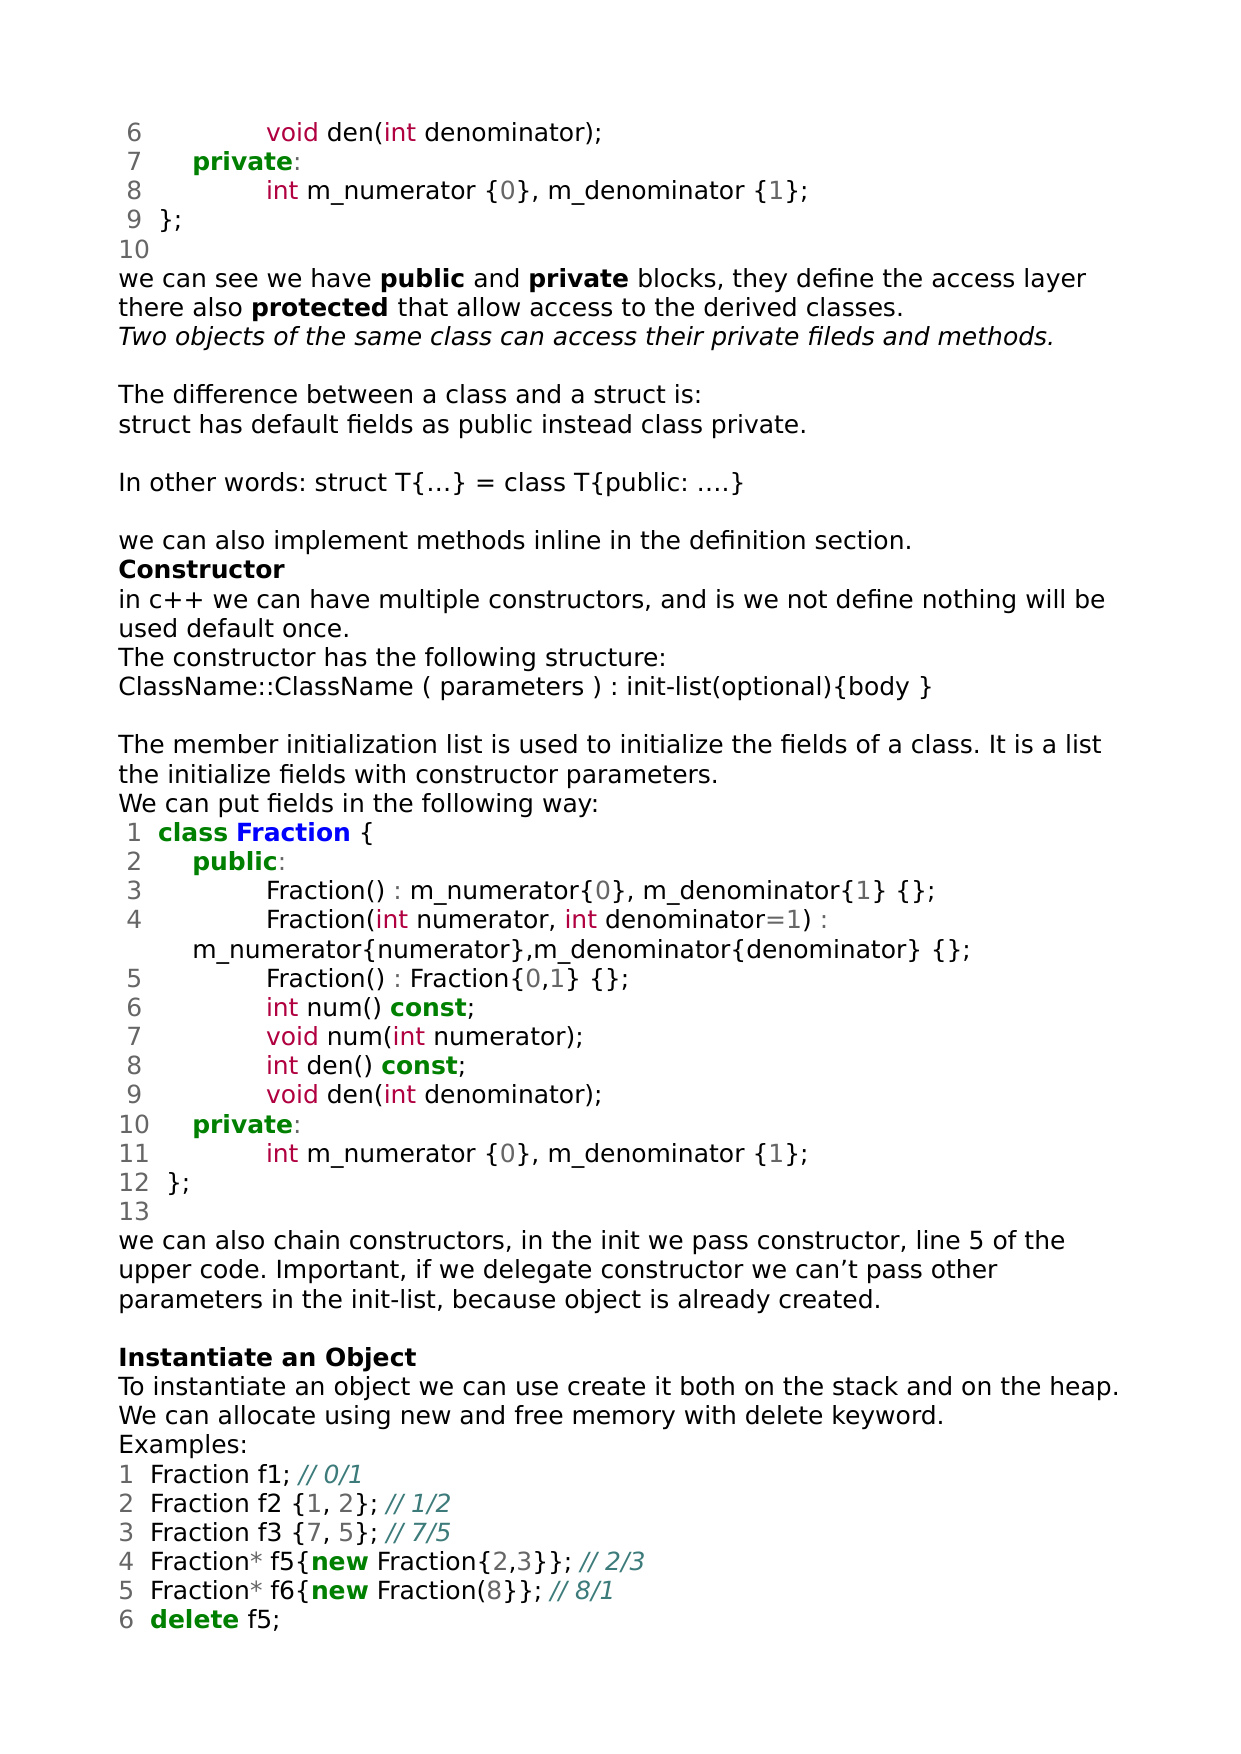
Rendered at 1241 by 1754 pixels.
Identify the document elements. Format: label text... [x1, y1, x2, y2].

text We can put fields in the following way: [118, 789, 1122, 818]
text struct has default fields as public instead class private. [118, 410, 1122, 439]
text we can also implement methods inline in the definition section. [118, 526, 1122, 556]
text 7 void num(int numerator); [118, 1022, 1122, 1051]
text 6 int num() const; [118, 993, 1122, 1022]
text The member initialization list is used to initialize the fields of a class. It is a list the initialize fields with constructor parameters. [118, 731, 1122, 789]
text In other words: struct T{…} = class T{public: ….} [118, 468, 1122, 497]
text The constructor has the following structure: [118, 643, 1122, 672]
text 1 Fraction f1; // 0/1 [118, 1460, 1122, 1489]
text Constructor [118, 556, 1122, 585]
text 6 delete f5; [118, 1606, 1122, 1635]
text 1 class Fraction { [118, 818, 1122, 847]
text 4 Fraction(int numerator, int denominator=1) : m_numerator{numerator},m_denominator{denominator} {}; [118, 906, 1122, 964]
text We can allocate using new and free memory with delete keyword. [118, 1401, 1122, 1431]
text ClassName::ClassName ( parameters ) : init-list(optional){body } [118, 672, 1122, 701]
text 10 [118, 235, 1122, 264]
text we can also chain constructors, in the init we pass constructor, line 5 of the upper code. Important, if we delegate constructor we can’t pass other parameters in the init-list, because object is already created. [118, 1226, 1122, 1314]
text 8 int m_numerator {0}, m_denominator {1}; [118, 176, 1122, 206]
text 10 private: [118, 1110, 1122, 1139]
text The difference between a class and a struct is: [118, 381, 1122, 410]
text 5 Fraction* f6{new Fraction(8}}; // 8/1 [118, 1576, 1122, 1606]
text 3 Fraction f3 {7, 5}; // 7/5 [118, 1518, 1122, 1547]
text 8 int den() const; [118, 1051, 1122, 1081]
text 13 [118, 1197, 1122, 1226]
text Examples: [118, 1431, 1122, 1460]
text in c++ we can have multiple constructors, and is we not define nothing will be used default once. [118, 585, 1122, 643]
text 4 Fraction* f5{new Fraction{2,3}}; // 2/3 [118, 1547, 1122, 1576]
text 3 Fraction() : m_numerator{0}, m_denominator{1} {}; [118, 876, 1122, 906]
text 5 Fraction() : Fraction{0,1} {}; [118, 964, 1122, 993]
text 9 void den(int denominator); [118, 1081, 1122, 1110]
text 11 int m_numerator {0}, m_denominator {1}; [118, 1139, 1122, 1168]
text 12 }; [118, 1168, 1122, 1197]
text Instantiate an Object [118, 1343, 1122, 1372]
text 6 void den(int denominator); [118, 118, 1122, 147]
text 2 Fraction f2 {1, 2}; // 1/2 [118, 1489, 1122, 1518]
text we can see we have public and private blocks, they define the access layer there also protected that allow access to the derived classes. [118, 264, 1122, 322]
text 2 public: [118, 847, 1122, 876]
text 7 private: [118, 147, 1122, 176]
text Two objects of the same class can access their private fileds and methods. [118, 322, 1122, 351]
text 9 }; [118, 206, 1122, 235]
text To instantiate an object we can use create it both on the stack and on the heap. [118, 1372, 1122, 1401]
